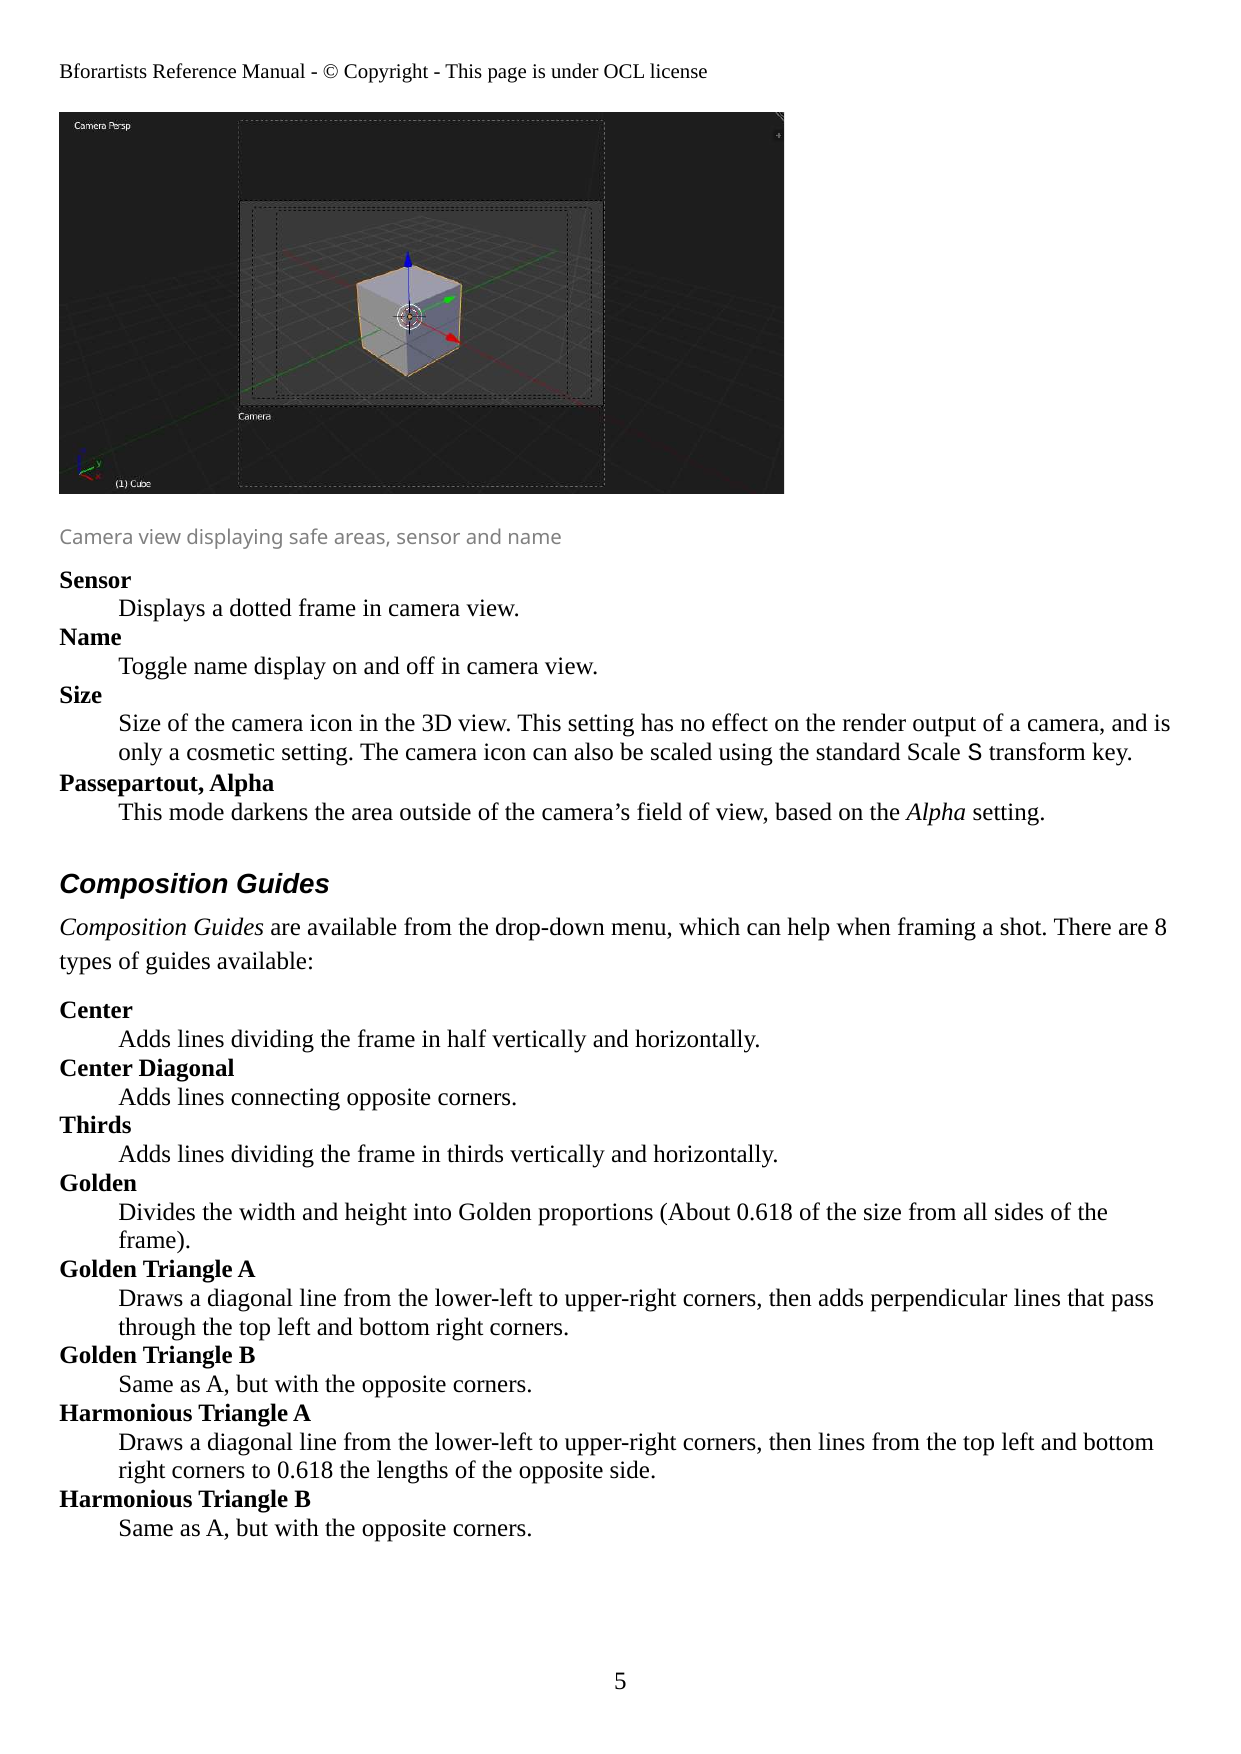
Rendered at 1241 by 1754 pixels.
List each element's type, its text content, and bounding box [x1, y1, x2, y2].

picture [59, 112, 785, 494]
subtitle Name [59, 622, 1181, 651]
list Toggle name display on and off in camera view. [118, 651, 1181, 680]
list Same as A, but with the opposite corners. [118, 1513, 1181, 1542]
list This mode darkens the area outside of the camera’s field of view, based on the Alpha setting. [118, 797, 1181, 826]
list Adds lines dividing the frame in thirds vertically and horizontally. [118, 1139, 1181, 1168]
list Adds lines connecting opposite corners. [118, 1082, 1181, 1111]
text Camera view displaying safe areas, sensor and name [59, 519, 1181, 550]
subtitle Harmonious Triangle A [59, 1398, 1181, 1427]
subtitle Thirds [59, 1111, 1181, 1139]
subtitle Golden Triangle A [59, 1254, 1181, 1283]
subtitle Harmonious Triangle B [59, 1484, 1181, 1513]
list Divides the width and height into Golden proportions (About 0.618 of the size from all sides of the frame). [118, 1197, 1181, 1254]
subtitle Sensor [59, 565, 1181, 593]
list Adds lines dividing the frame in half vertically and horizontally. [118, 1024, 1181, 1053]
list Size of the camera icon in the 3D view. This setting has no effect on the render output of a camera, and is only a cosmetic setting. The camera icon can also be scaled using the standard Scale S transform key. [118, 708, 1181, 768]
subtitle Golden Triangle B [59, 1341, 1181, 1369]
list Draws a diagonal line from the lower-left to upper-right corners, then adds perpendicular lines that pass through the top left and bottom right corners. [118, 1283, 1181, 1341]
list Same as A, but with the opposite corners. [118, 1369, 1181, 1398]
subtitle Golden [59, 1168, 1181, 1197]
text Composition Guides are available from the drop-down menu, which can help when framing a shot. There are 8 types of guides available: [59, 912, 1181, 975]
subtitle Size [59, 680, 1181, 708]
subtitle Passepartout, Alpha [59, 768, 1181, 797]
subtitle Center [59, 996, 1181, 1024]
subtitle Composition Guides [59, 868, 1181, 899]
list Draws a diagonal line from the lower-left to upper-right corners, then lines from the top left and bottom right corners to 0.618 the lengths of the opposite side. [118, 1427, 1181, 1484]
subtitle Center Diagonal [59, 1053, 1181, 1082]
list Displays a dotted frame in camera view. [118, 593, 1181, 622]
